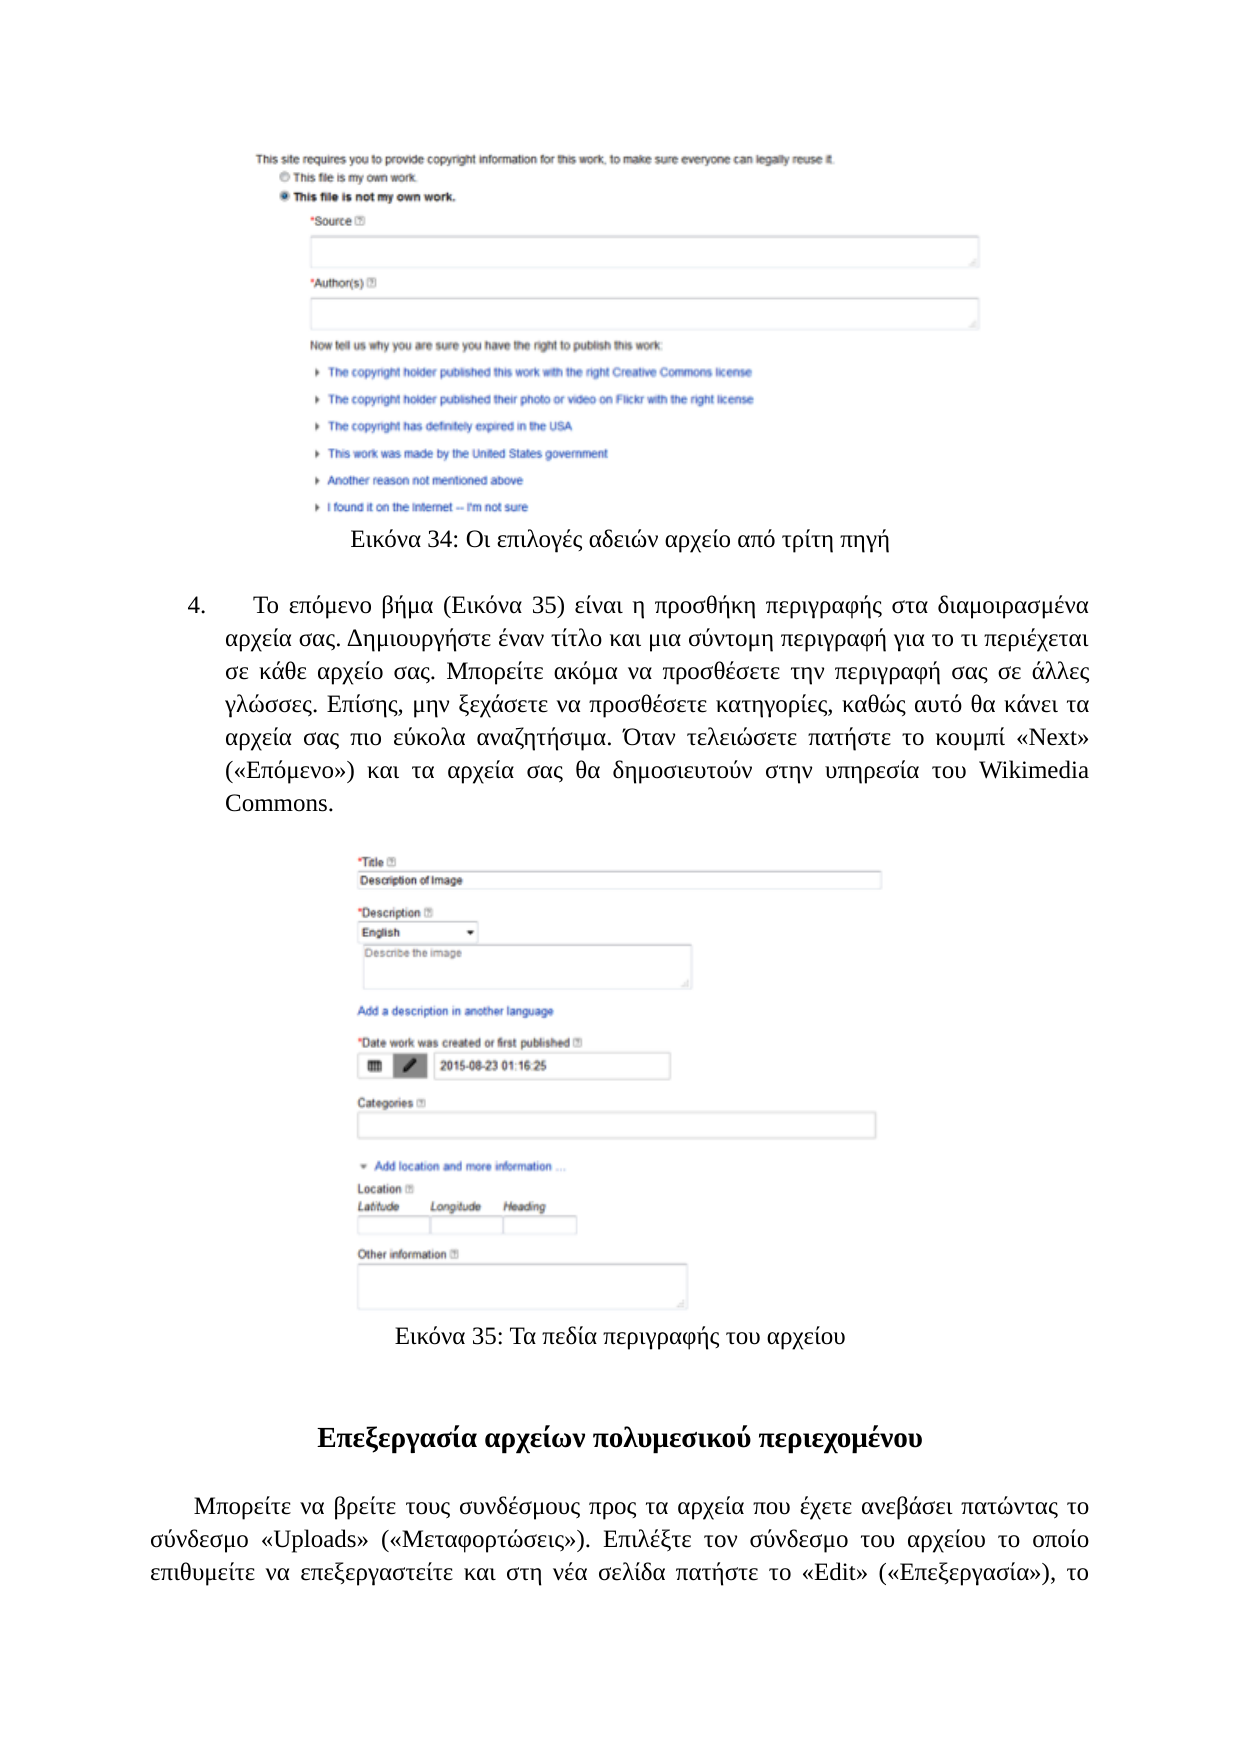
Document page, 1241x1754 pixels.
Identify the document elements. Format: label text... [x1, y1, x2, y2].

text Εικόνα 35: Τα πεδία περιγραφής του αρχείου [150, 1321, 1091, 1349]
text 4. Το επόμενο βήμα (Εικόνα 35) είναι η προσθήκη περιγραφής στα διαμοιρασμένα αρχεία σας. Δημιουργήστε έναν τίτλο και μια σύντομη περιγραφή για το τι περιέχεται σε κάθε αρχείο σας. Μπορείτε ακόμα να προσθέσετε την περιγραφή σας σε άλλες γλώσσες. Επίσης, μην ξεχάσετε να προσθέσετε κατηγορίες, καθώς αυτό θα κάνει τα αρχεία σας πιο εύκολα αναζητήσιμα. Όταν τελειώσετε πατήστε το κουμπί «Next» («Επόμενο») και τα αρχεία σας θα δημοσιευτούν στην υπηρεσία του Wikimedia Commons. [187, 590, 1091, 817]
text Εικόνα 34: Οι επιλογές αδειών αρχείο από τρίτη πηγή [150, 524, 1091, 553]
text Επεξεργασία αρχείων πολυμεσικού περιεχομένου [150, 1420, 1091, 1453]
text Μπορείτε να βρείτε τους συνδέσμους προς τα αρχεία που έχετε ανεβάσει πατώντας το σύνδεσμο «Uploads» («Μεταφορτώσεις»). Επιλέξτε τον σύνδεσμο του αρχείου το οποίο επιθυμείτε να επεξεργαστείτε και στη νέα σελίδα πατήστε το «Edit» («Επεξεργασία»), το [150, 1491, 1091, 1586]
